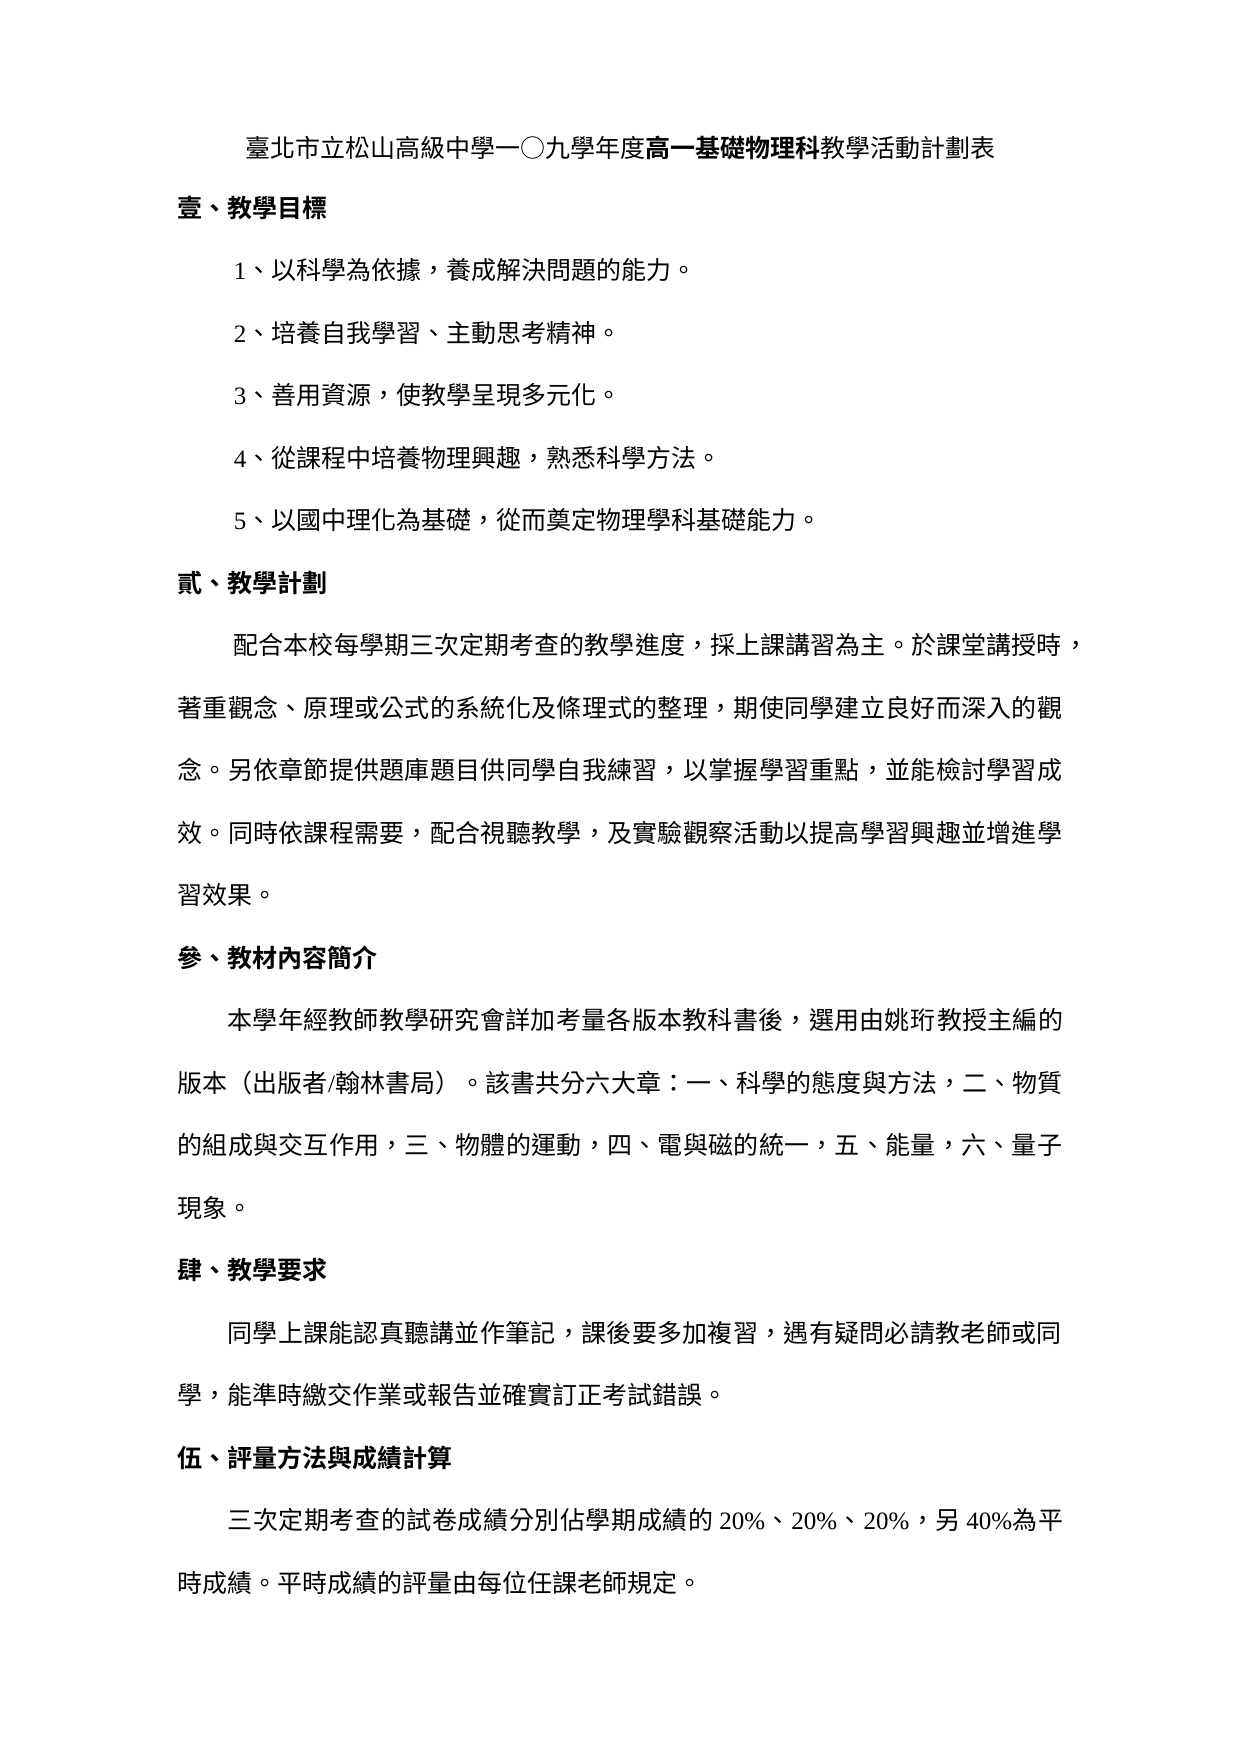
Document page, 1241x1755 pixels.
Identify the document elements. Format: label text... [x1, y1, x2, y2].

text 壹、教學目標 [177, 164, 1063, 227]
text 參、教材內容簡介 [177, 914, 1063, 977]
text 2、培養自我學習、主動思考精神。 [177, 289, 1063, 352]
text 三次定期考查的試卷成績分別佔學期成績的20%、20%、20%，另40%為平時成績。平時成績的評量由每位任課老師規定。 [177, 1477, 1063, 1602]
text 5、以國中理化為基礎，從而奠定物理學科基礎能力。 [177, 477, 1063, 539]
text 伍、評量方法與成績計算 [177, 1414, 1063, 1477]
text 同學上課能認真聽講並作筆記，課後要多加複習，遇有疑問必請教老師或同學，能準時繳交作業或報告並確實訂正考試錯誤。 [177, 1289, 1063, 1414]
text 貳、教學計劃 [177, 539, 1063, 602]
text 臺北市立松山高級中學一○九學年度高一基礎物理科教學活動計劃表 [177, 127, 1063, 164]
text 4、從課程中培養物理興趣，熟悉科學方法。 [177, 414, 1063, 477]
text 本學年經教師教學研究會詳加考量各版本教科書後，選用由姚珩教授主編的版本（出版者/翰林書局）。該書共分六大章：一、科學的態度與方法，二、物質的組成與交互作用，三、物體的運動，四、電與磁的統一，五、能量，六、量子現象。 [177, 977, 1063, 1227]
text 肆、教學要求 [177, 1227, 1063, 1289]
text 1、以科學為依據，養成解決問題的能力。 [177, 227, 1063, 289]
text 3、善用資源，使教學呈現多元化。 [177, 352, 1063, 414]
text 配合本校每學期三次定期考查的教學進度，採上課講習為主。於課堂講授時，著重觀念、原理或公式的系統化及條理式的整理，期使同學建立良好而深入的觀念。另依章節提供題庫題目供同學自我練習，以掌握學習重點，並能檢討學習成效。同時依課程需要，配合視聽教學，及實驗觀察活動以提高學習興趣並增進學習效果。 [177, 602, 1063, 914]
